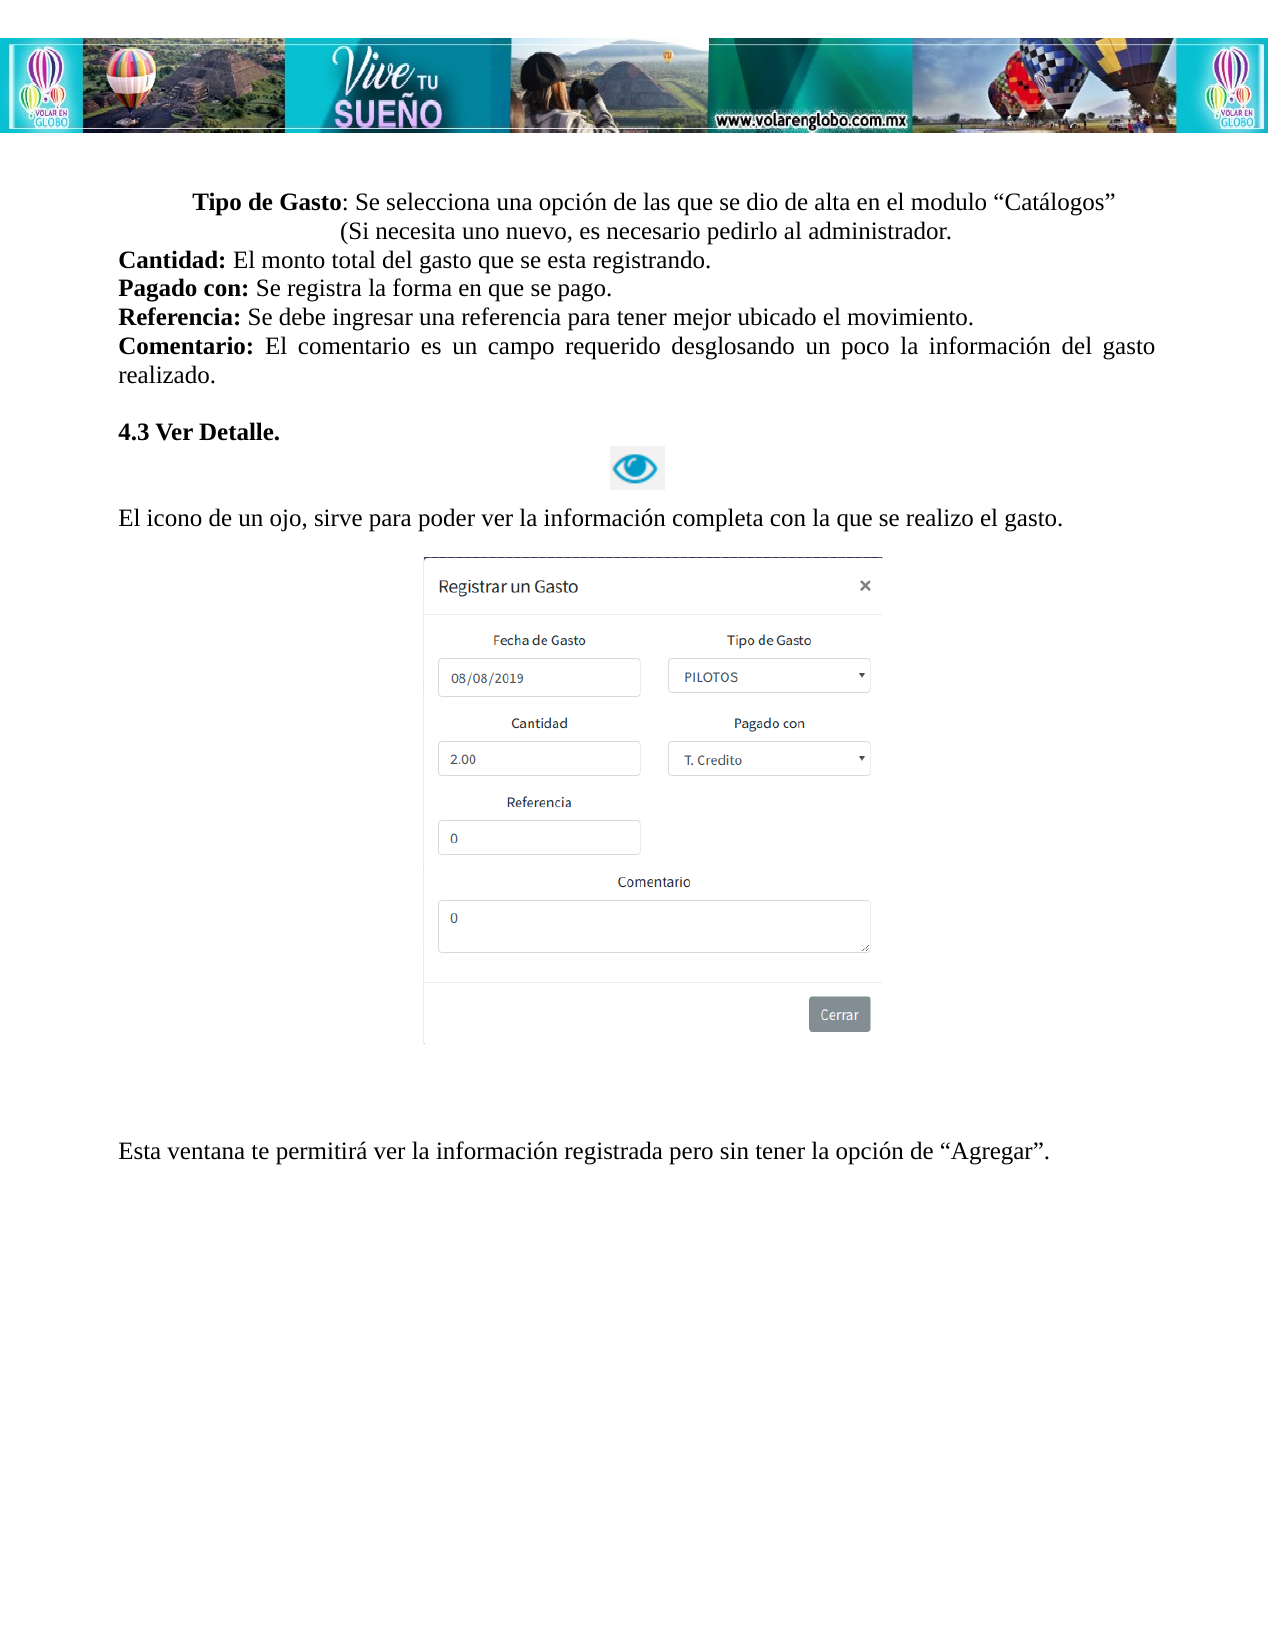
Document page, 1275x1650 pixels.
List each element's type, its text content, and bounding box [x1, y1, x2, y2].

text Esta ventana te permitirá ver la información registrada pero sin tener la opción de “Agregar”. [118, 1136, 1157, 1165]
picture [610, 446, 665, 490]
picture [423, 557, 883, 1044]
picture [0, 38, 1268, 133]
text 4.3 Ver Detalle. [118, 417, 1157, 446]
text Comentario: El comentario es un campo requerido desglosando un poco la información del gasto realizado. [118, 331, 1157, 388]
text Referencia: Se debe ingresar una referencia para tener mejor ubicado el movimiento. [118, 302, 1157, 331]
text Tipo de Gasto: Se selecciona una opción de las que se dio de alta en el modulo “Catálogos” (Si necesita uno nuevo, es necesario pedirlo al administrador. [118, 187, 1157, 245]
text Pagado con: Se registra la forma en que se pago. [118, 273, 1157, 302]
text El icono de un ojo, sirve para poder ver la información completa con la que se realizo el gasto. [118, 503, 1157, 532]
text Cantidad: El monto total del gasto que se esta registrando. [118, 245, 1157, 273]
